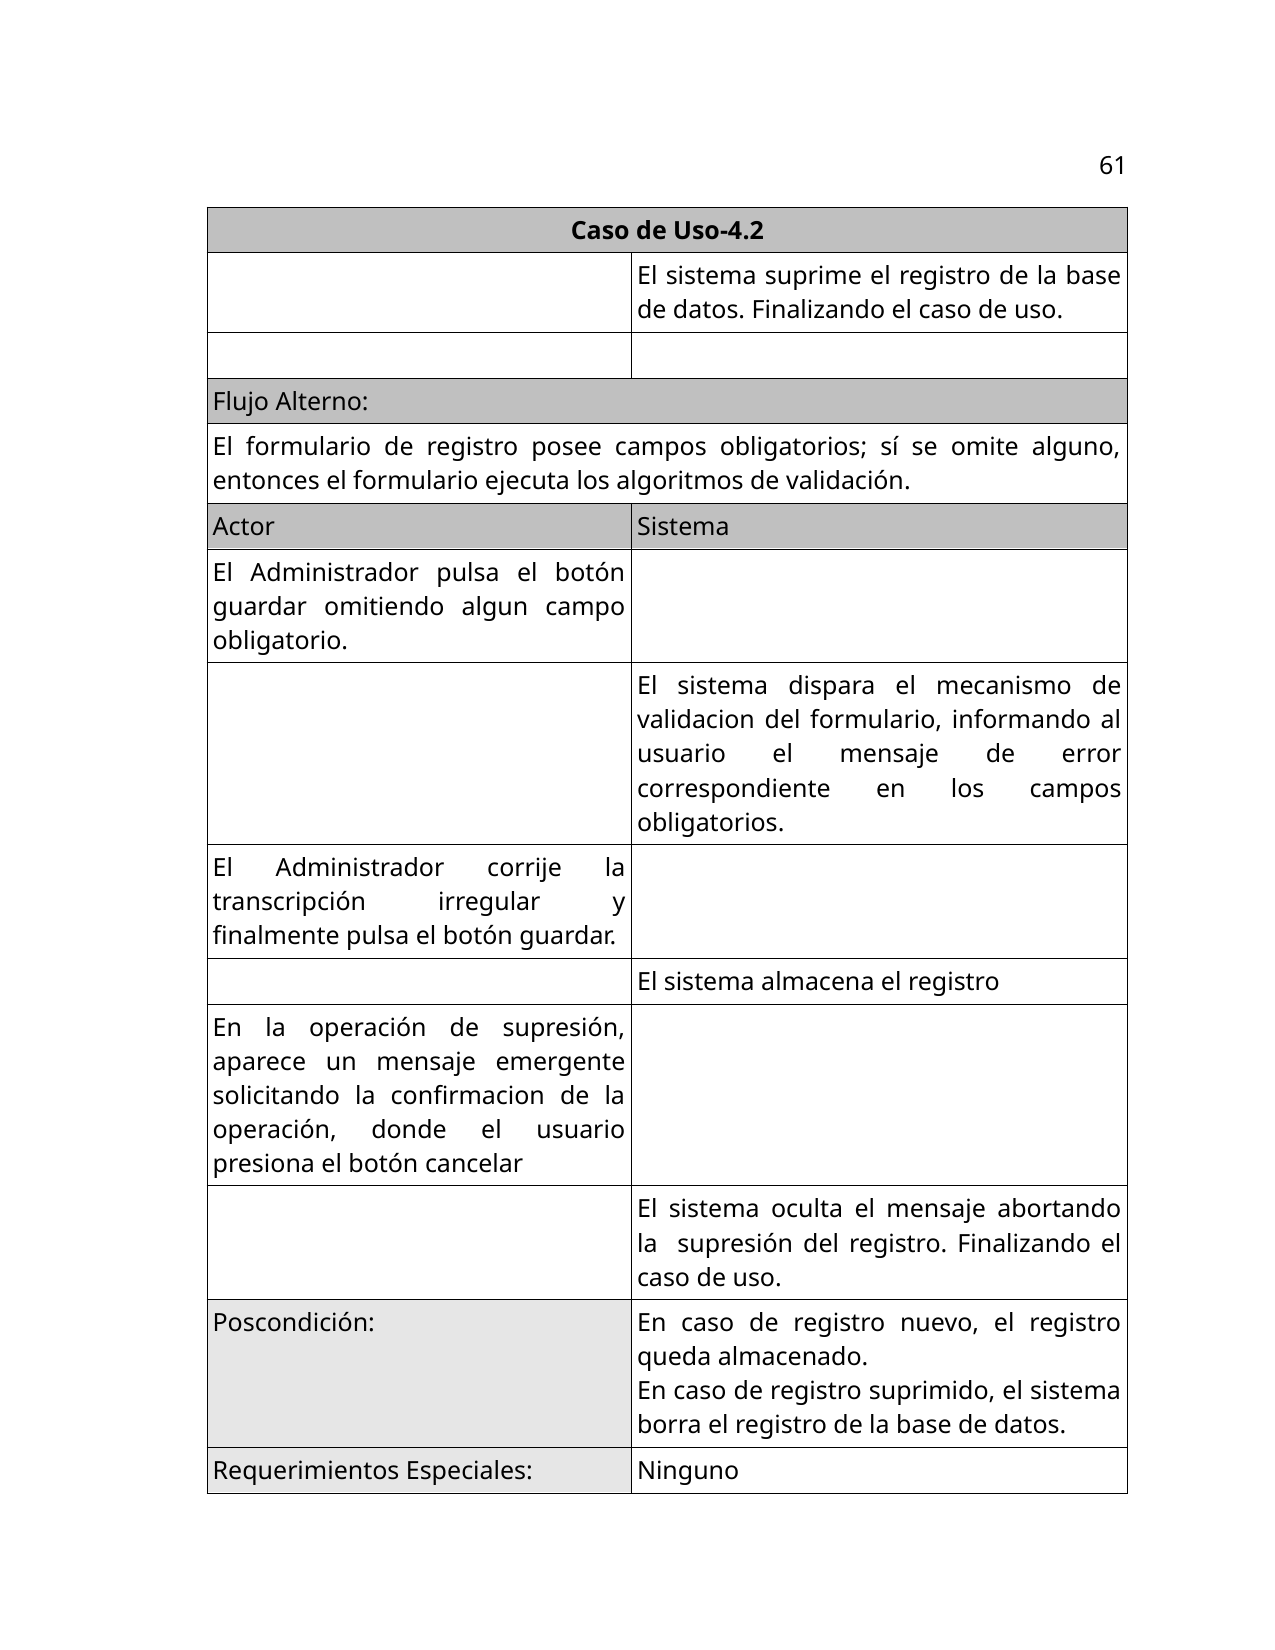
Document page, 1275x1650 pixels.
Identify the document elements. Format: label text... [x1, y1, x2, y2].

table_cell [632, 1005, 1127, 1185]
table_cell [632, 845, 1127, 958]
table_cell [208, 253, 631, 332]
table_cell [208, 1186, 631, 1299]
table_cell El sistema almacena el registro [632, 959, 1127, 1003]
table_cell [632, 550, 1127, 662]
table_header Caso de Uso-4.2 [208, 208, 1127, 252]
table_cell El sistema oculta el mensaje abortando la supresión del registro. Finalizando el caso de uso. [632, 1186, 1127, 1299]
table_cell El Administrador corrije la transcripción irregular y finalmente pulsa el botón guardar. [208, 845, 631, 958]
table_cell Flujo Alterno: [208, 379, 1127, 423]
table_cell Actor [208, 504, 631, 548]
table_cell [208, 333, 631, 377]
table_cell Ninguno [632, 1448, 1127, 1492]
table_cell [632, 333, 1127, 377]
table_cell En caso de registro nuevo, el registro queda almacenado. En caso de registro suprimido, el sistema borra el registro de la base de datos. [632, 1300, 1127, 1447]
table_cell El sistema suprime el registro de la base de datos. Finalizando el caso de uso. [632, 253, 1127, 332]
table_cell El sistema dispara el mecanismo de validacion del formulario, informando al usuario el mensaje de error correspondiente en los campos obligatorios. [632, 663, 1127, 844]
table_cell Requerimientos Especiales: [208, 1448, 631, 1492]
table_cell [208, 663, 631, 844]
table_cell En la operación de supresión, aparece un mensaje emergente solicitando la confirmacion de la operación, donde el usuario presiona el botón cancelar [208, 1005, 631, 1185]
table_cell Sistema [632, 504, 1127, 548]
table_cell El Administrador pulsa el botón guardar omitiendo algun campo obligatorio. [208, 550, 631, 662]
table_cell [208, 959, 631, 1003]
table_cell Poscondición: [208, 1300, 631, 1447]
table_cell El formulario de registro posee campos obligatorios; sí se omite alguno, entonces el formulario ejecuta los algoritmos de validación. [208, 424, 1127, 503]
